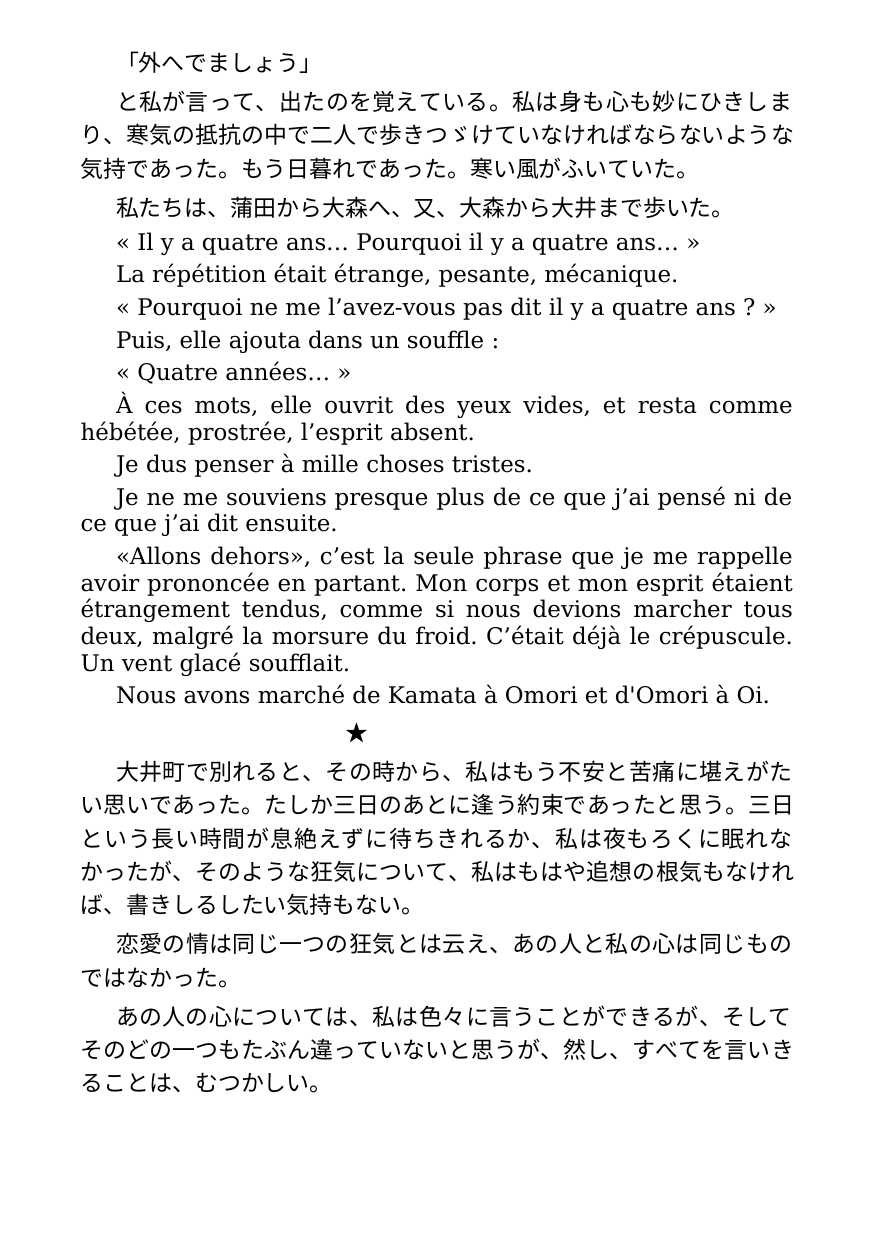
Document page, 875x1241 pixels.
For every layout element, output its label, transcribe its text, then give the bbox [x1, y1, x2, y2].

text La répétition était étrange, pesante, mécanique. [80, 262, 794, 288]
text Je dus penser à mille choses tristes. [80, 451, 794, 478]
text 私たちは、蒲田から大森へ、又、大森から大井まで歩いた。 [80, 190, 794, 223]
text 恋愛の情は同じ一つの狂気とは云え、あの人と私の心は同じものではなかった。 [80, 926, 794, 993]
text À ces mots, elle ouvrit des yeux vides, et resta comme hébétée, prostrée, l’esprit absent. [80, 392, 794, 445]
text Nous avons marché de Kamata à Omori et d'Omori à Oi. [80, 682, 794, 709]
text ★ [80, 715, 794, 748]
text « Pourquoi ne me l’avez-vous pas dit il y a quatre ans ? » [80, 294, 794, 321]
text Je ne me souviens presque plus de ce que j’ai pensé ni de ce que j’ai dit ensuite. [80, 484, 794, 537]
text 大井町で別れると、その時から、私はもう不安と苦痛に堪えがたい思いであった。たしか三日のあとに逢う約束であったと思う。三日という長い時間が息絶えずに待ちきれるか、私は夜もろくに眠れなかったが、そのような狂気について、私はもはや追想の根気もなければ、書きしるしたい気持もない。 [80, 754, 794, 920]
text «Allons dehors», c’est la seule phrase que je me rappelle avoir prononcée en partant. Mon corps et mon esprit étaient étrangement tendus, comme si nous devions marcher tous deux, malgré la morsure du froid. C’était déjà le crépuscule. Un vent glacé soufflait. [80, 543, 794, 676]
text 「外へでましょう」 [80, 45, 794, 78]
text « Quatre années… » [80, 359, 794, 386]
text « Il y a quatre ans… Pourquoi il y a quatre ans… » [80, 229, 794, 256]
text と私が言って、出たのを覚えている。私は身も心も妙にひきしまり、寒気の抵抗の中で二人で歩きつゞけていなければならないような気持であった。もう日暮れであった。寒い風がふいていた。 [80, 84, 794, 184]
text Puis, elle ajouta dans un souffle : [80, 327, 794, 353]
text あの人の心については、私は色々に言うことができるが、そしてそのどの一つもたぶん違っていないと思うが、然し、すべてを言いきることは、むつかしい。 [80, 999, 794, 1098]
